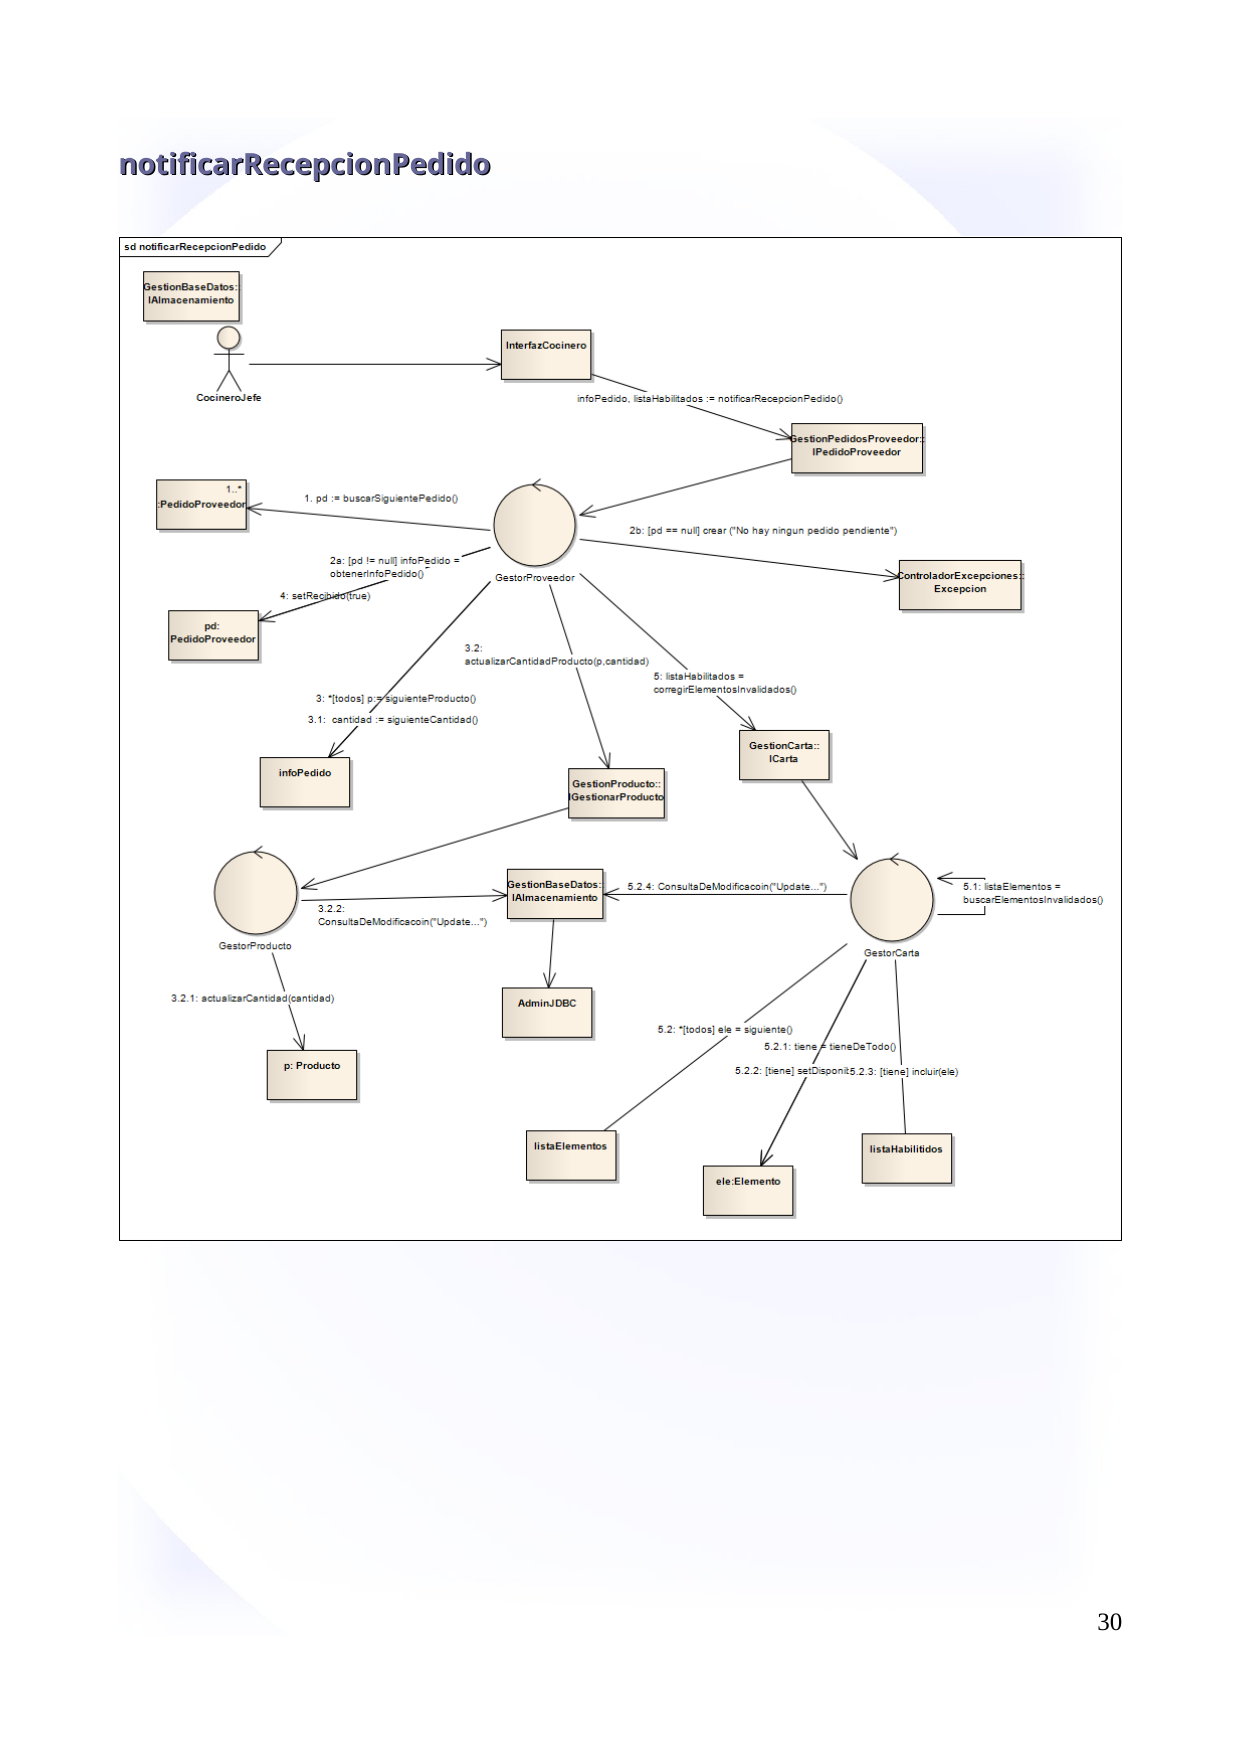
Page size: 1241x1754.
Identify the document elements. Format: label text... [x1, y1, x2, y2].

subtitle notificarRecepcionPedido [118, 143, 1122, 183]
picture [118, 118, 1122, 143]
picture [118, 183, 1122, 1636]
